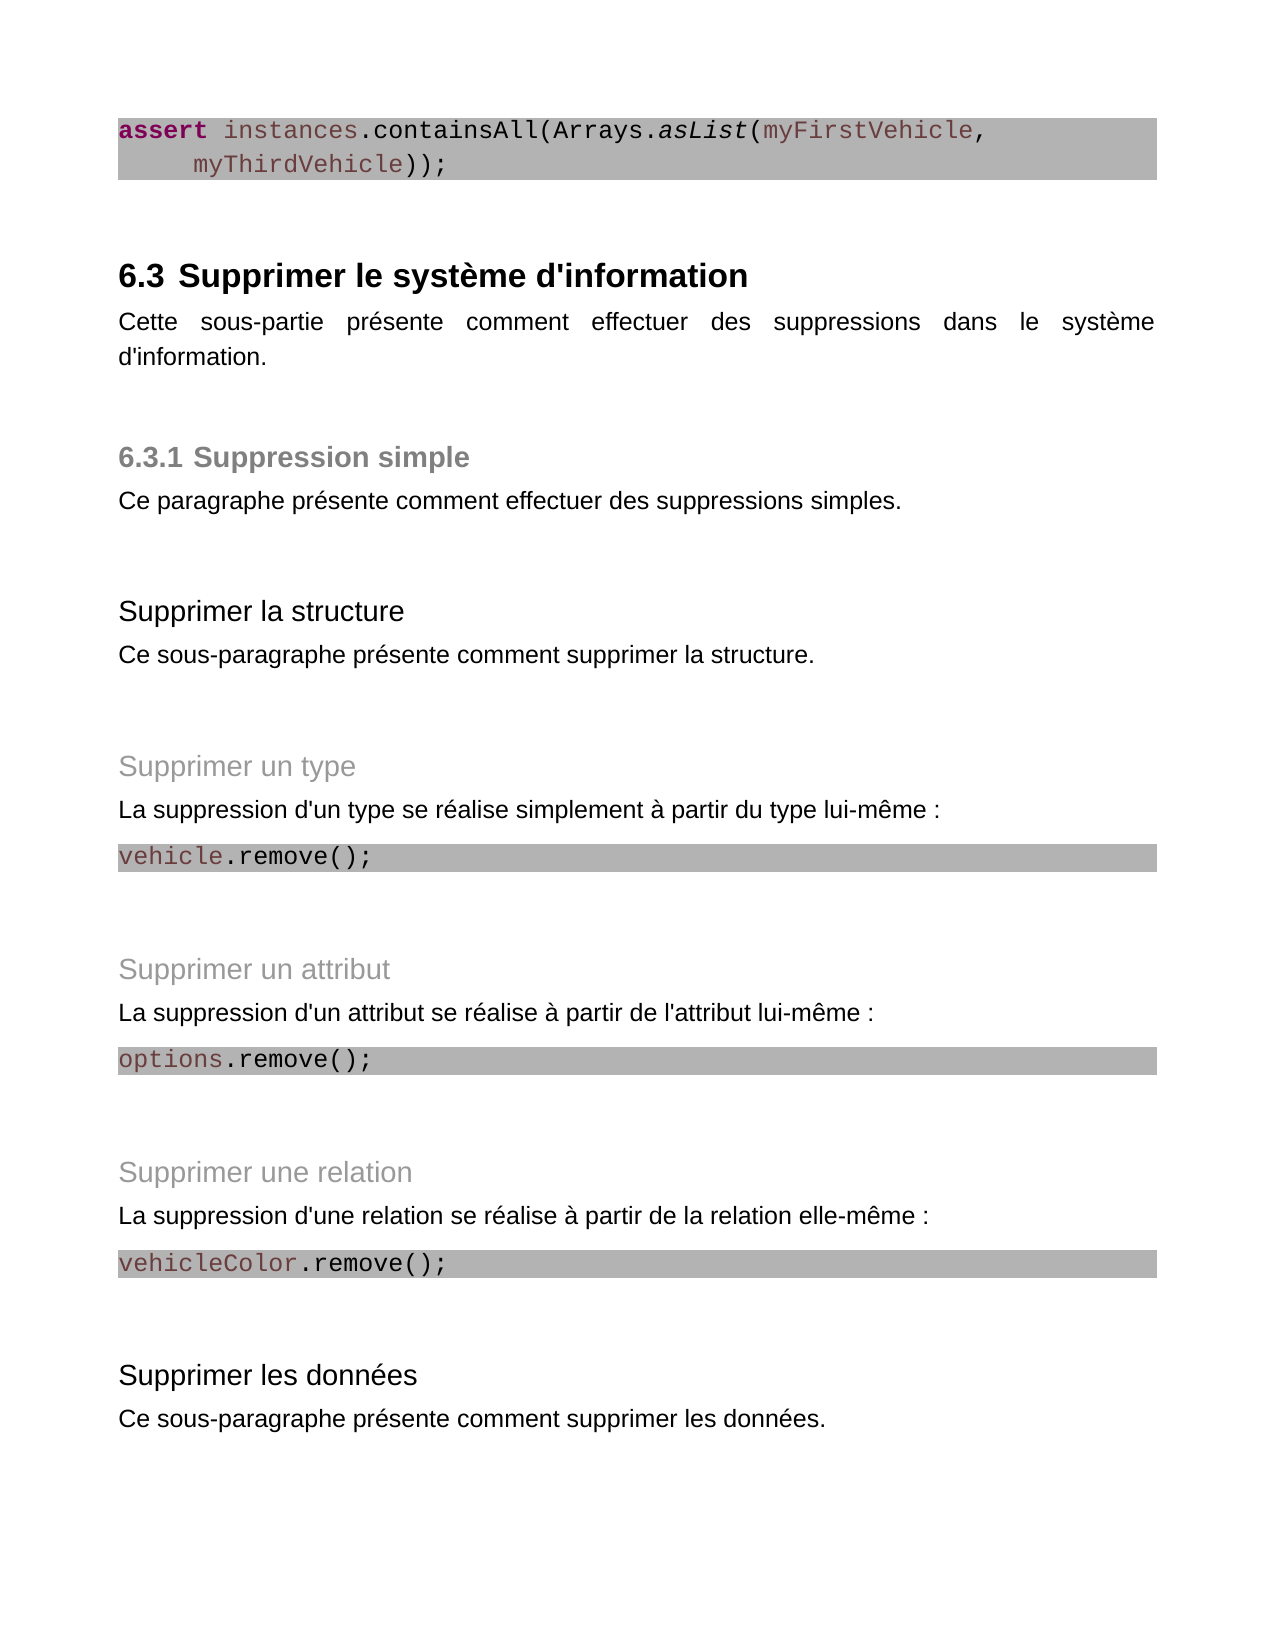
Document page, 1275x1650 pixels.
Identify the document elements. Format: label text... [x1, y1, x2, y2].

text La suppression d'un attribut se réalise à partir de l'attribut lui-même : [118, 998, 1157, 1027]
text Ce sous-paragraphe présente comment supprimer la structure. [118, 640, 1157, 669]
text La suppression d'un type se réalise simplement à partir du type lui-même : [118, 795, 1157, 824]
subtitle Supprimer un attribut [118, 952, 1157, 986]
text La suppression d'une relation se réalise à partir de la relation elle-même : [118, 1201, 1157, 1230]
text Ce paragraphe présente comment effectuer des suppressions simples. [118, 486, 1157, 514]
subtitle Suppression simple [118, 440, 1157, 473]
text Ce sous-paragraphe présente comment supprimer les données. [118, 1404, 1157, 1433]
text assert instances.containsAll(Arrays.asList(myFirstVehicle, myThirdVehicle)); [118, 118, 1157, 180]
subtitle Supprimer les données [118, 1358, 1157, 1392]
subtitle Supprimer un type [118, 749, 1157, 782]
text Cette sous-partie présente comment effectuer des suppressions dans le système d'information. [118, 307, 1157, 370]
text options.remove(); [118, 1047, 1157, 1075]
subtitle Supprimer une relation [118, 1155, 1157, 1189]
subtitle Supprimer le système d'information [118, 256, 1157, 294]
text vehicleColor.remove(); [118, 1250, 1157, 1278]
text vehicle.remove(); [118, 844, 1157, 872]
subtitle Supprimer la structure [118, 594, 1157, 628]
